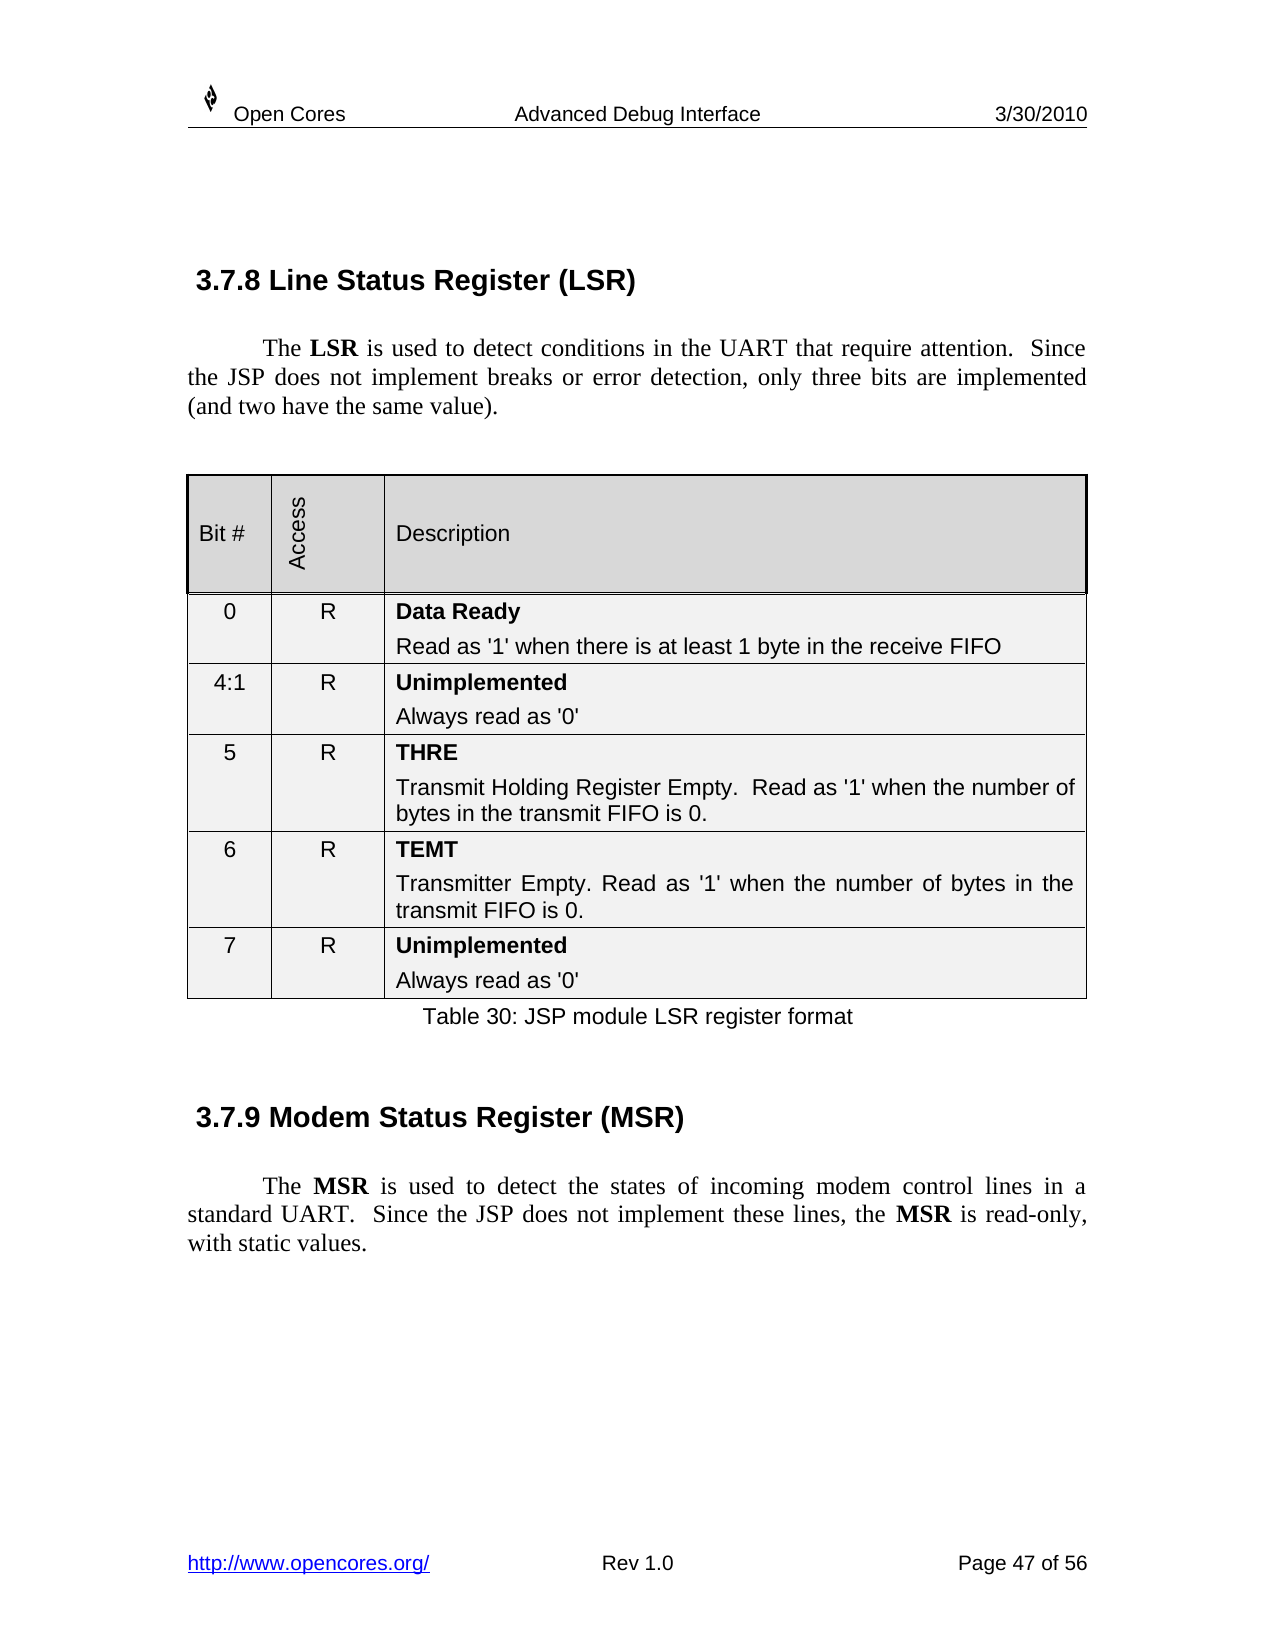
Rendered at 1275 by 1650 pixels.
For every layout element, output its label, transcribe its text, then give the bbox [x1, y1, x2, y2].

table_cell THRE Transmit Holding Register Empty. Read as '1' when the number of bytes in the transmit FIFO is 0. [385, 734, 1086, 831]
table_cell Unimplemented Always read as '0' [385, 663, 1086, 734]
table_cell R [272, 928, 384, 998]
text The MSR is used to detect the states of incoming modem control lines in a standard UART. Since the JSP does not implement these lines, the MSR is read-only, with static values. [187, 1171, 1087, 1257]
table_cell R [272, 735, 384, 831]
subtitle Modem Status Register (MSR) [187, 1100, 1087, 1133]
table_cell TEMT Transmitter Empty. Read as '1' when the number of bytes in the transmit FIFO is 0. [385, 831, 1086, 927]
table_cell 7 [188, 927, 271, 998]
table_cell Data Ready Read as '1' when there is at least 1 byte in the receive FIFO [385, 593, 1086, 663]
table_cell 6 [188, 831, 271, 927]
table_header Access [272, 476, 384, 592]
table_header Bit # [189, 476, 271, 592]
table_cell R [272, 664, 384, 734]
table_cell R [272, 832, 384, 927]
table_cell R [272, 595, 384, 663]
table_cell Unimplemented Always read as '0' [385, 927, 1086, 998]
text The LSR is used to detect conditions in the UART that require attention. Since the JSP does not implement breaks or error detection, only three bits are implemented (and two have the same value). [187, 333, 1087, 420]
table_header Description [385, 476, 1085, 592]
subtitle Line Status Register (LSR) [187, 262, 1087, 296]
table_cell 5 [188, 734, 271, 831]
table_cell 4:1 [188, 663, 271, 734]
table_cell 0 [188, 593, 271, 663]
text Table 30: JSP module LSR register format [187, 1003, 1087, 1029]
